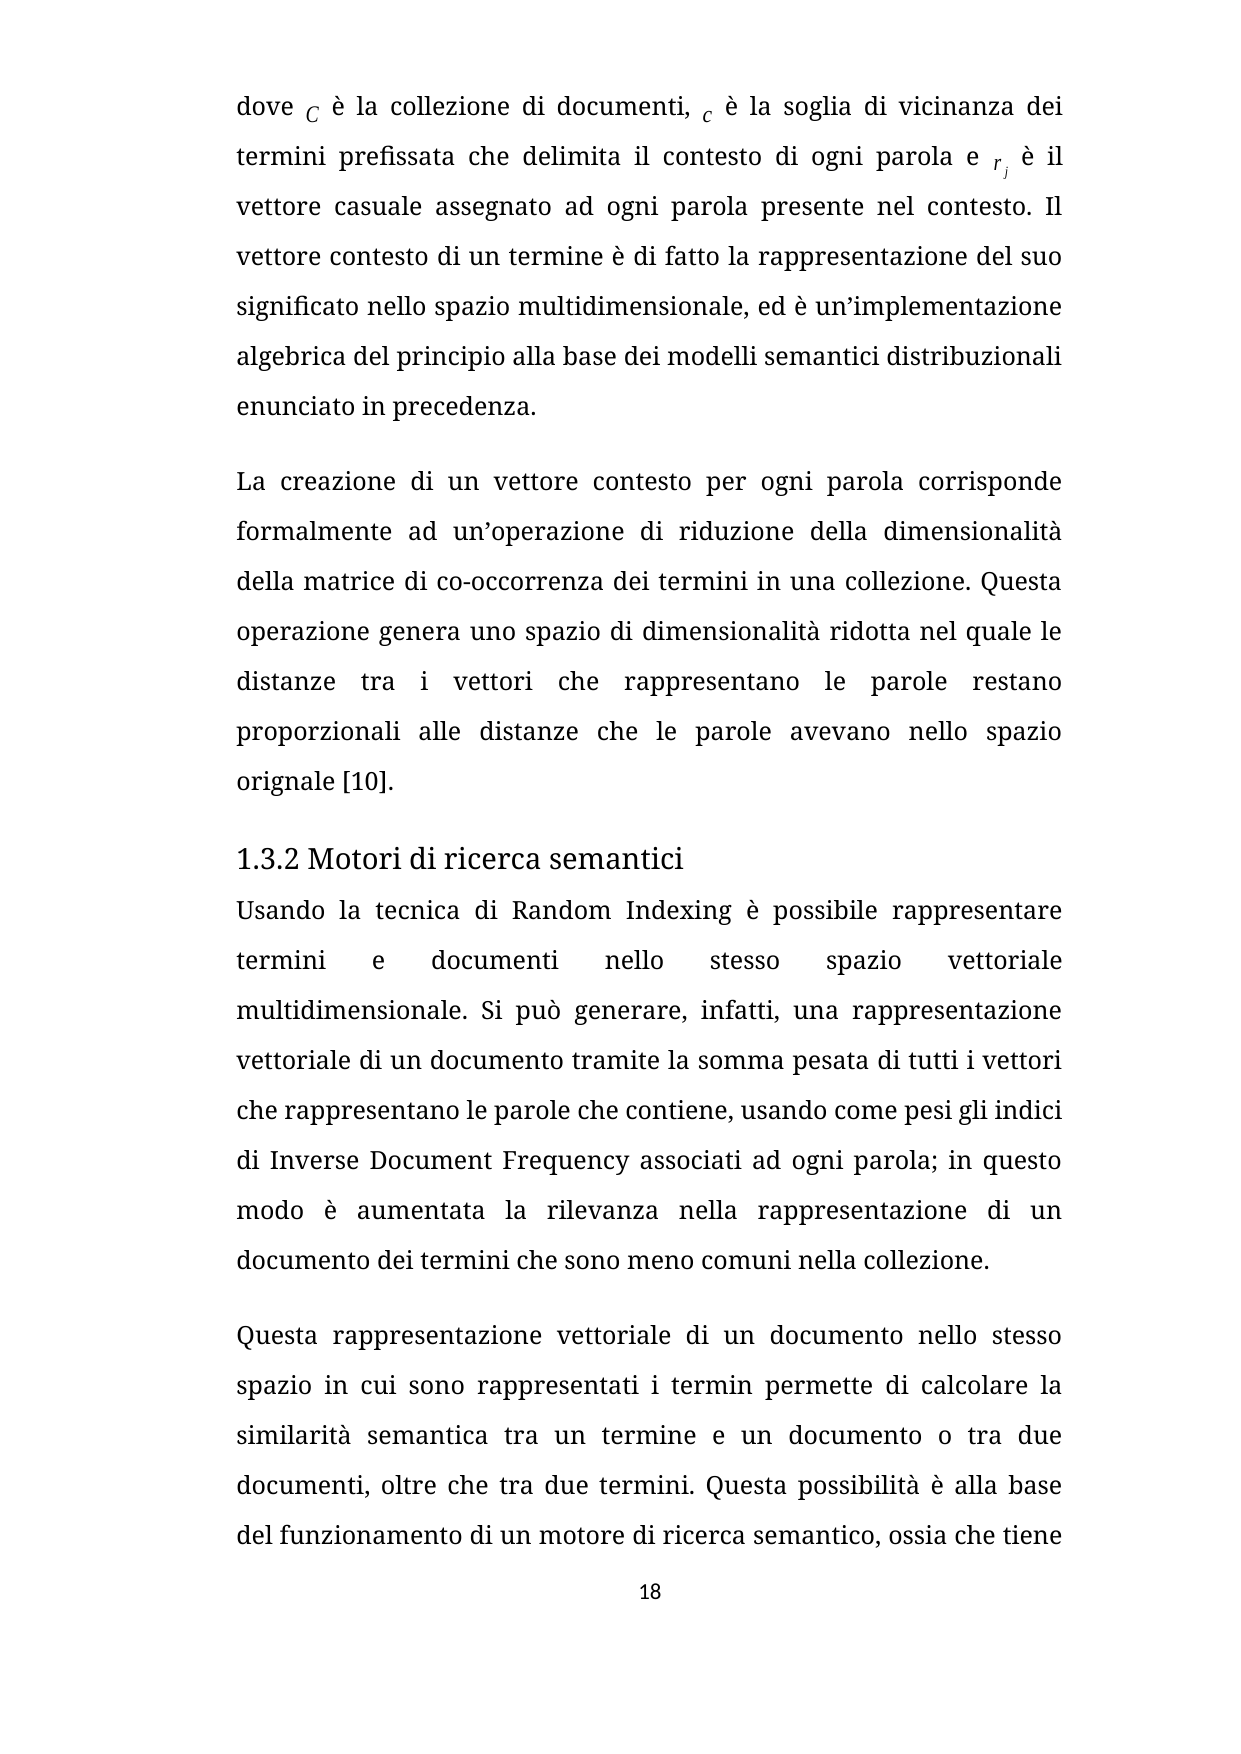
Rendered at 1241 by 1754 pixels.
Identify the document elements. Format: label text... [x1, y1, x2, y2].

text Usando la tecnica di Random Indexing è possibile rappresentare termini e documenti nello stesso spazio vettoriale multidimensionale. Si può generare, infatti, una rappresentazione vettoriale di un documento tramite la somma pesata di tutti i vettori che rappresentano le parole che contiene, usando come pesi gli indici di Inverse Document Frequency associati ad ogni parola; in questo modo è aumentata la rilevanza nella rappresentazione di un documento dei termini che sono meno comuni nella collezione. [236, 879, 1063, 1279]
subtitle 1.3.2 Motori di ricerca semantici [236, 829, 1063, 879]
text Questa rappresentazione vettoriale di un documento nello stesso spazio in cui sono rappresentati i termin permette di calcolare la similarità semantica tra un termine e un documento o tra due documenti, oltre che tra due termini. Questa possibilità è alla base del funzionamento di un motore di ricerca semantico, ossia che tiene [236, 1304, 1063, 1554]
text dove è la collezione di documenti, è la soglia di vicinanza dei termini prefissata che delimita il contesto di ogni parola e è il vettore casuale assegnato ad ogni parola presente nel contesto. Il vettore contesto di un termine è di fatto la rappresentazione del suo significato nello spazio multidimensionale, ed è un’implementazione algebrica del principio alla base dei modelli semantici distribuzionali enunciato in precedenza. [236, 75, 1063, 425]
text La creazione di un vettore contesto per ogni parola corrisponde formalmente ad un’operazione di riduzione della dimensionalità della matrice di co-occorrenza dei termini in una collezione. Questa operazione genera uno spazio di dimensionalità ridotta nel quale le distanze tra i vettori che rappresentano le parole restano proporzionali alle distanze che le parole avevano nello spazio orignale [10]. [236, 450, 1063, 800]
